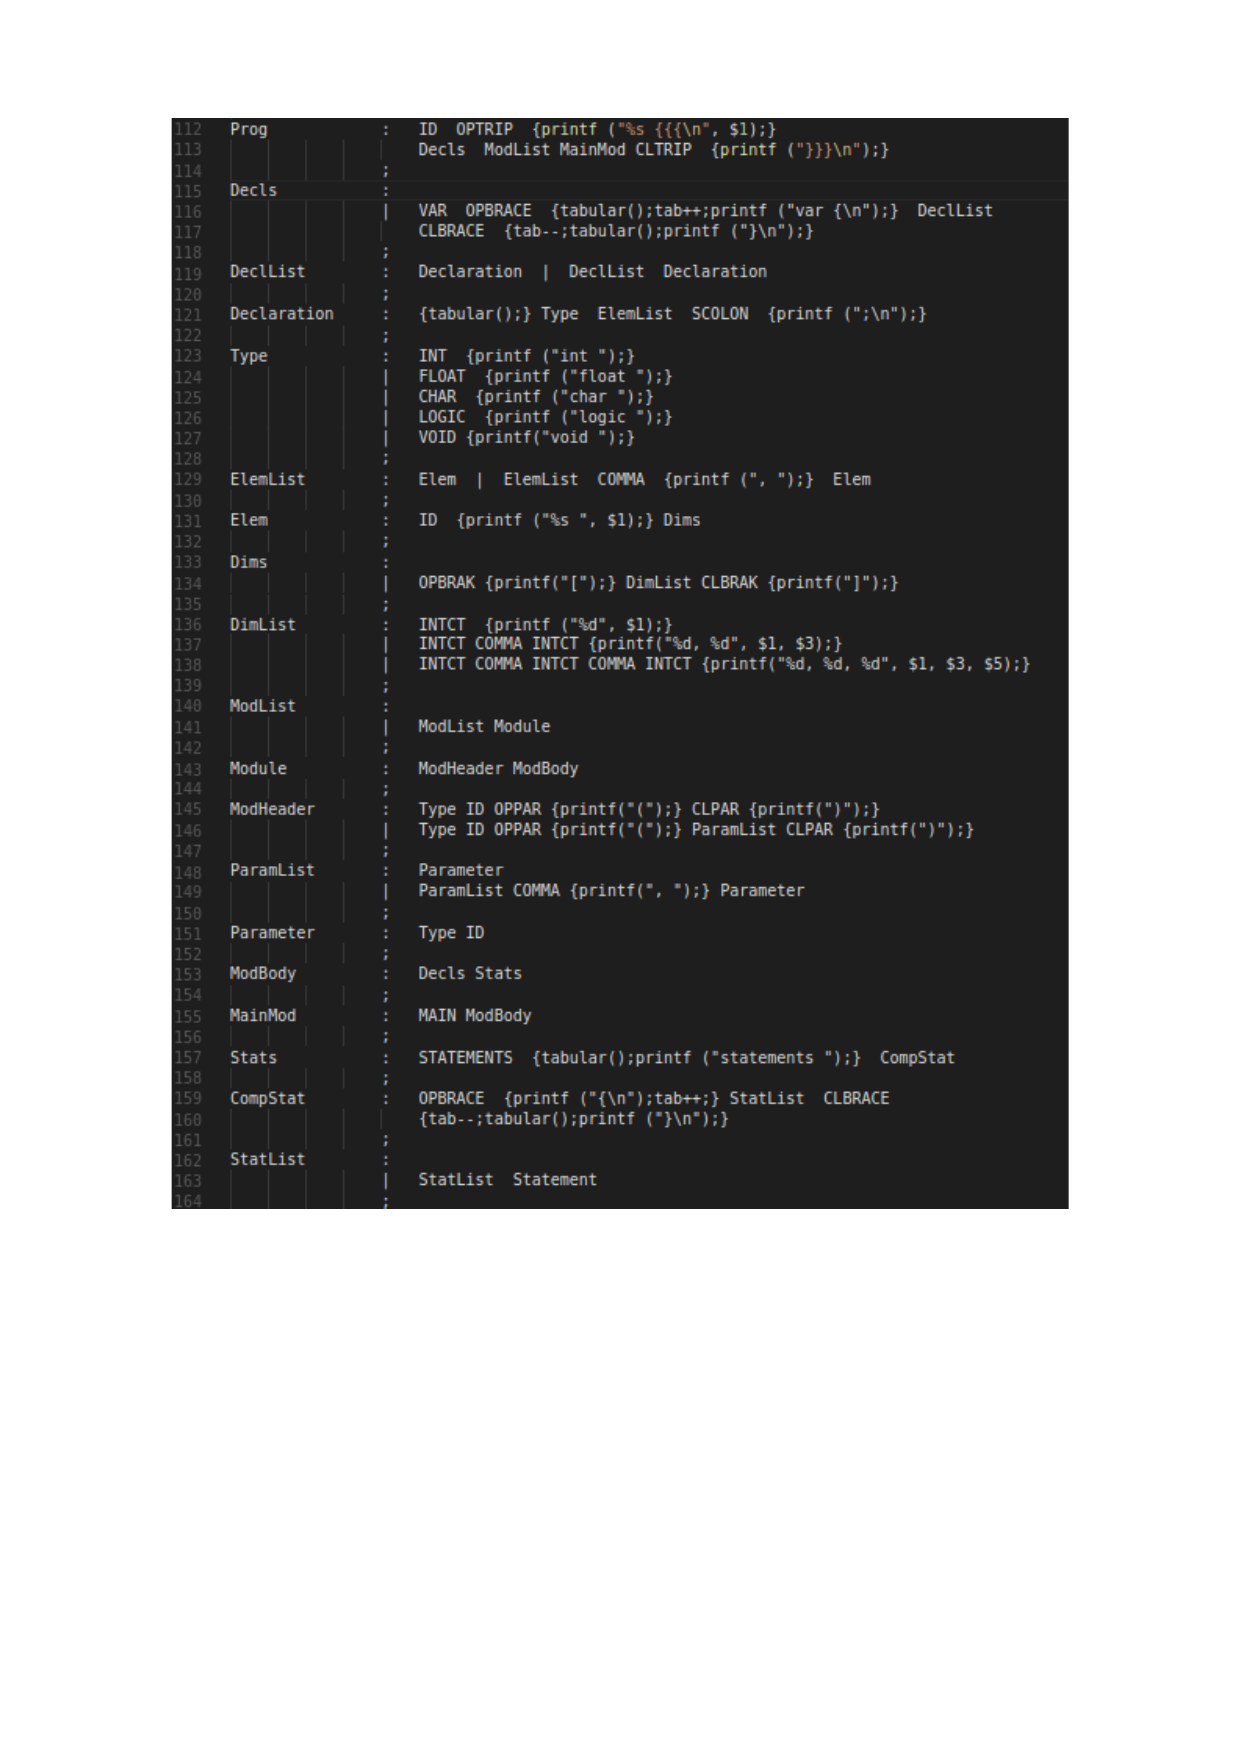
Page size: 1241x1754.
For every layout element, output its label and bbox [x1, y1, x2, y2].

picture [171, 118, 1069, 1209]
